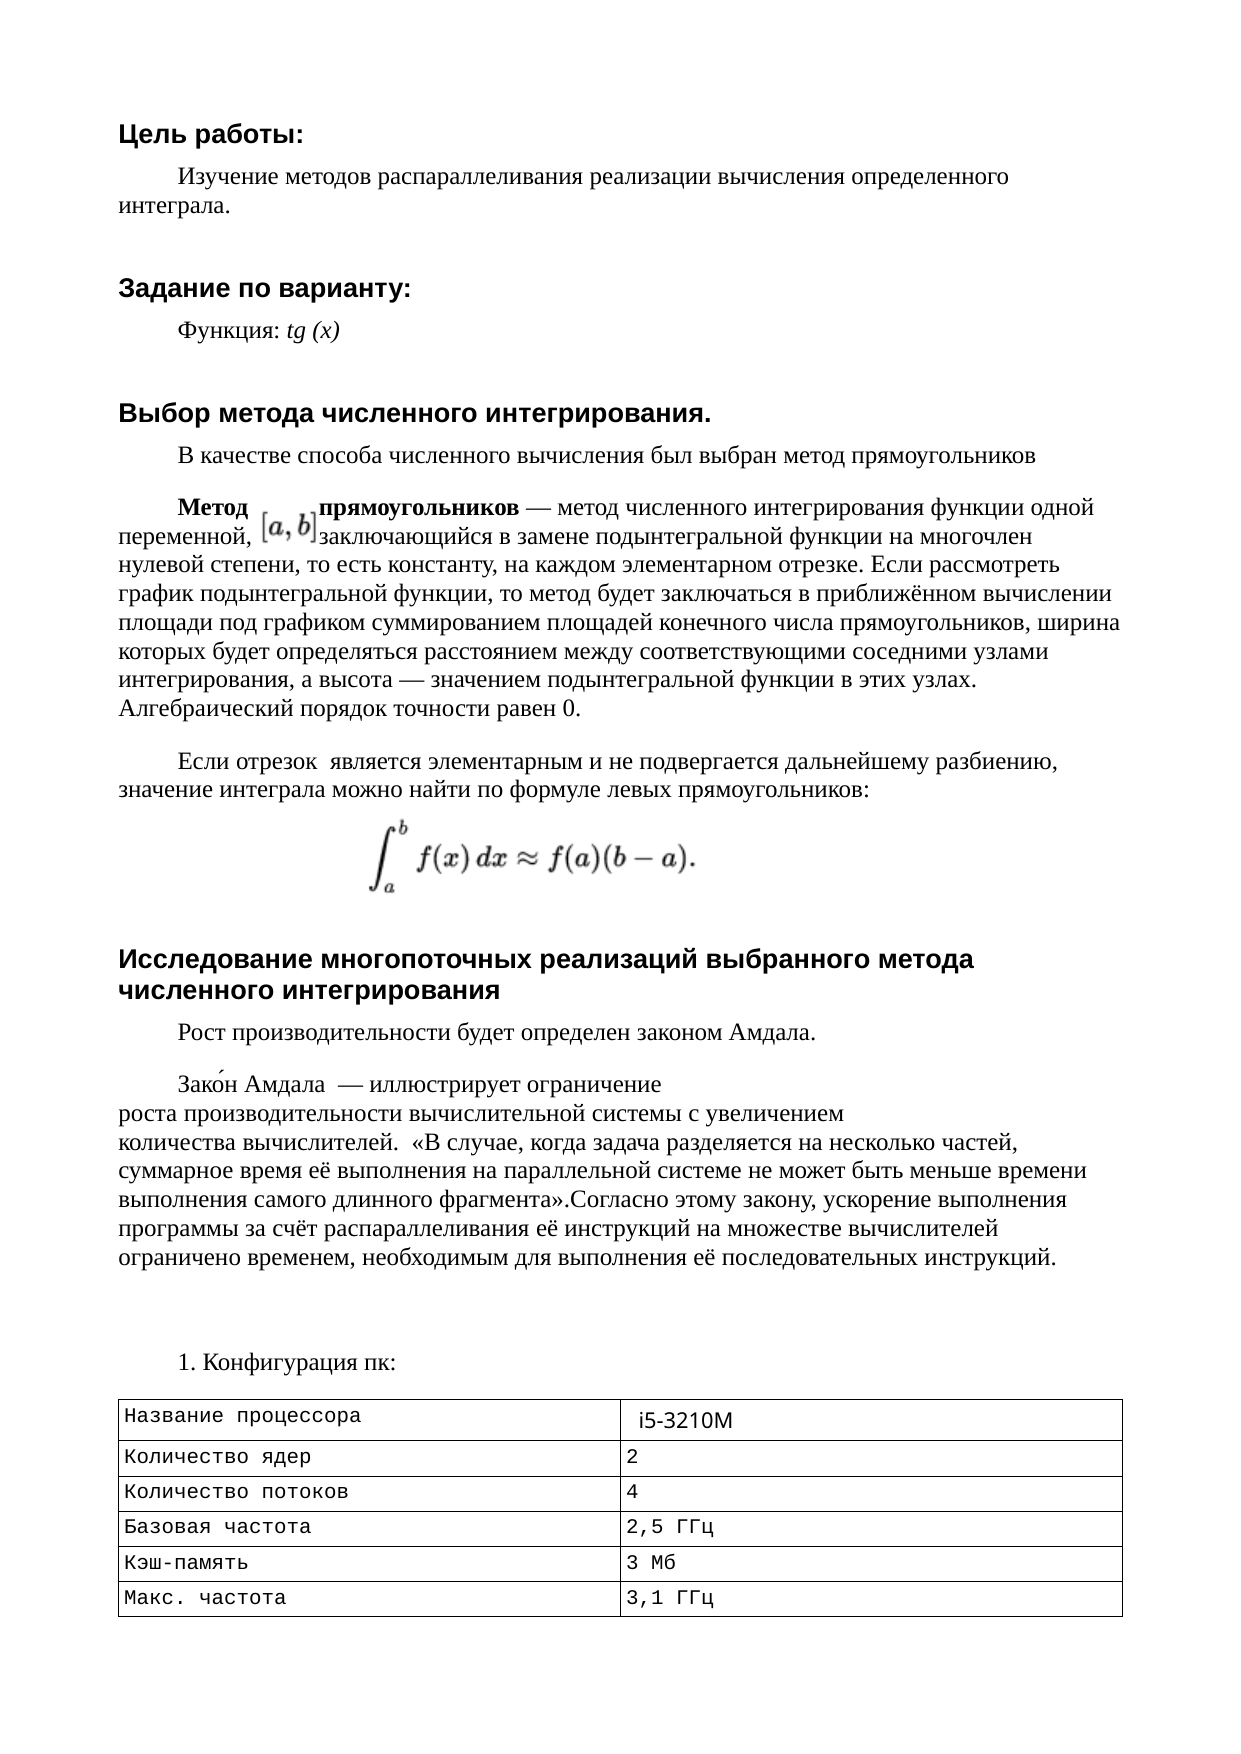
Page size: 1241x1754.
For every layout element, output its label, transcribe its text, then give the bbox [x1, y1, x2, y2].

table_cell 2,5 ГГц [621, 1512, 1122, 1546]
text Зако́н Амдала — иллюстрирует ограничение роста производительности вычислительной системы с увеличением количества вычислителей. «В случае, когда задача разделяется на несколько частей, суммарное время её выполнения на параллельной системе не может быть меньше времени выполнения самого длинного фрагмента».Согласно этому закону, ускорение выполнения программы за счёт распараллеливания её инструкций на множестве вычислителей ограничено временем, необходимым для выполнения её последовательных инструкций. [118, 1069, 1122, 1271]
table_cell 2 [621, 1441, 1122, 1476]
table_cell Количество ядер [119, 1441, 620, 1476]
text Цель работы: [118, 118, 1122, 149]
table_cell 4 [621, 1477, 1122, 1511]
text Рост производительности будет определен законом Амдала. [118, 1017, 1122, 1046]
text Исследование многопоточных реализаций выбранного метода численного интегрирования [118, 943, 1122, 1005]
text 1. Конфигурация пк: [118, 1347, 1122, 1375]
table_cell Количество потоков [119, 1477, 620, 1511]
picture [260, 509, 319, 546]
text Метод прямоугольников — метод численного интегрирования функции одной переменной, заключающийся в замене подынтегральной функции на многочлен нулевой степени, то есть константу, на каждом элементарном отрезке. Если рассмотреть график подынтегральной функции, то метод будет заключаться в приближённом вычислении площади под графиком суммированием площадей конечного числа прямоугольников, ширина которых будет определяться расстоянием между соответствующими соседними узлами интегрирования, а высота — значением подынтегральной функции в этих узлах. Алгебраический порядок точности равен 0. [118, 492, 1122, 722]
text Функция: tg (x) [118, 315, 1122, 343]
table_cell 3,1 ГГц [621, 1582, 1122, 1616]
text Выбор метода численного интегрирования. [118, 397, 1122, 428]
text Задание по варианту: [118, 272, 1122, 303]
text В качестве способа численного вычисления был выбран метод прямоугольников [118, 440, 1122, 468]
table_cell Базовая частота [119, 1512, 620, 1546]
table_header i5-3210M [621, 1400, 1122, 1440]
table_cell Кэш-память [119, 1547, 620, 1581]
text Изучение методов распараллеливания реализации вычисления определенного интеграла. [118, 161, 1122, 219]
table_header Название процессора [119, 1400, 620, 1440]
table_cell Макс. частота [119, 1582, 620, 1616]
text Если отрезок является элементарным и не подвергается дальнейшему разбиению, значение интеграла можно найти по формуле левых прямоугольников: [118, 746, 1122, 803]
table_cell 3 Мб [621, 1547, 1122, 1581]
picture [368, 816, 697, 896]
